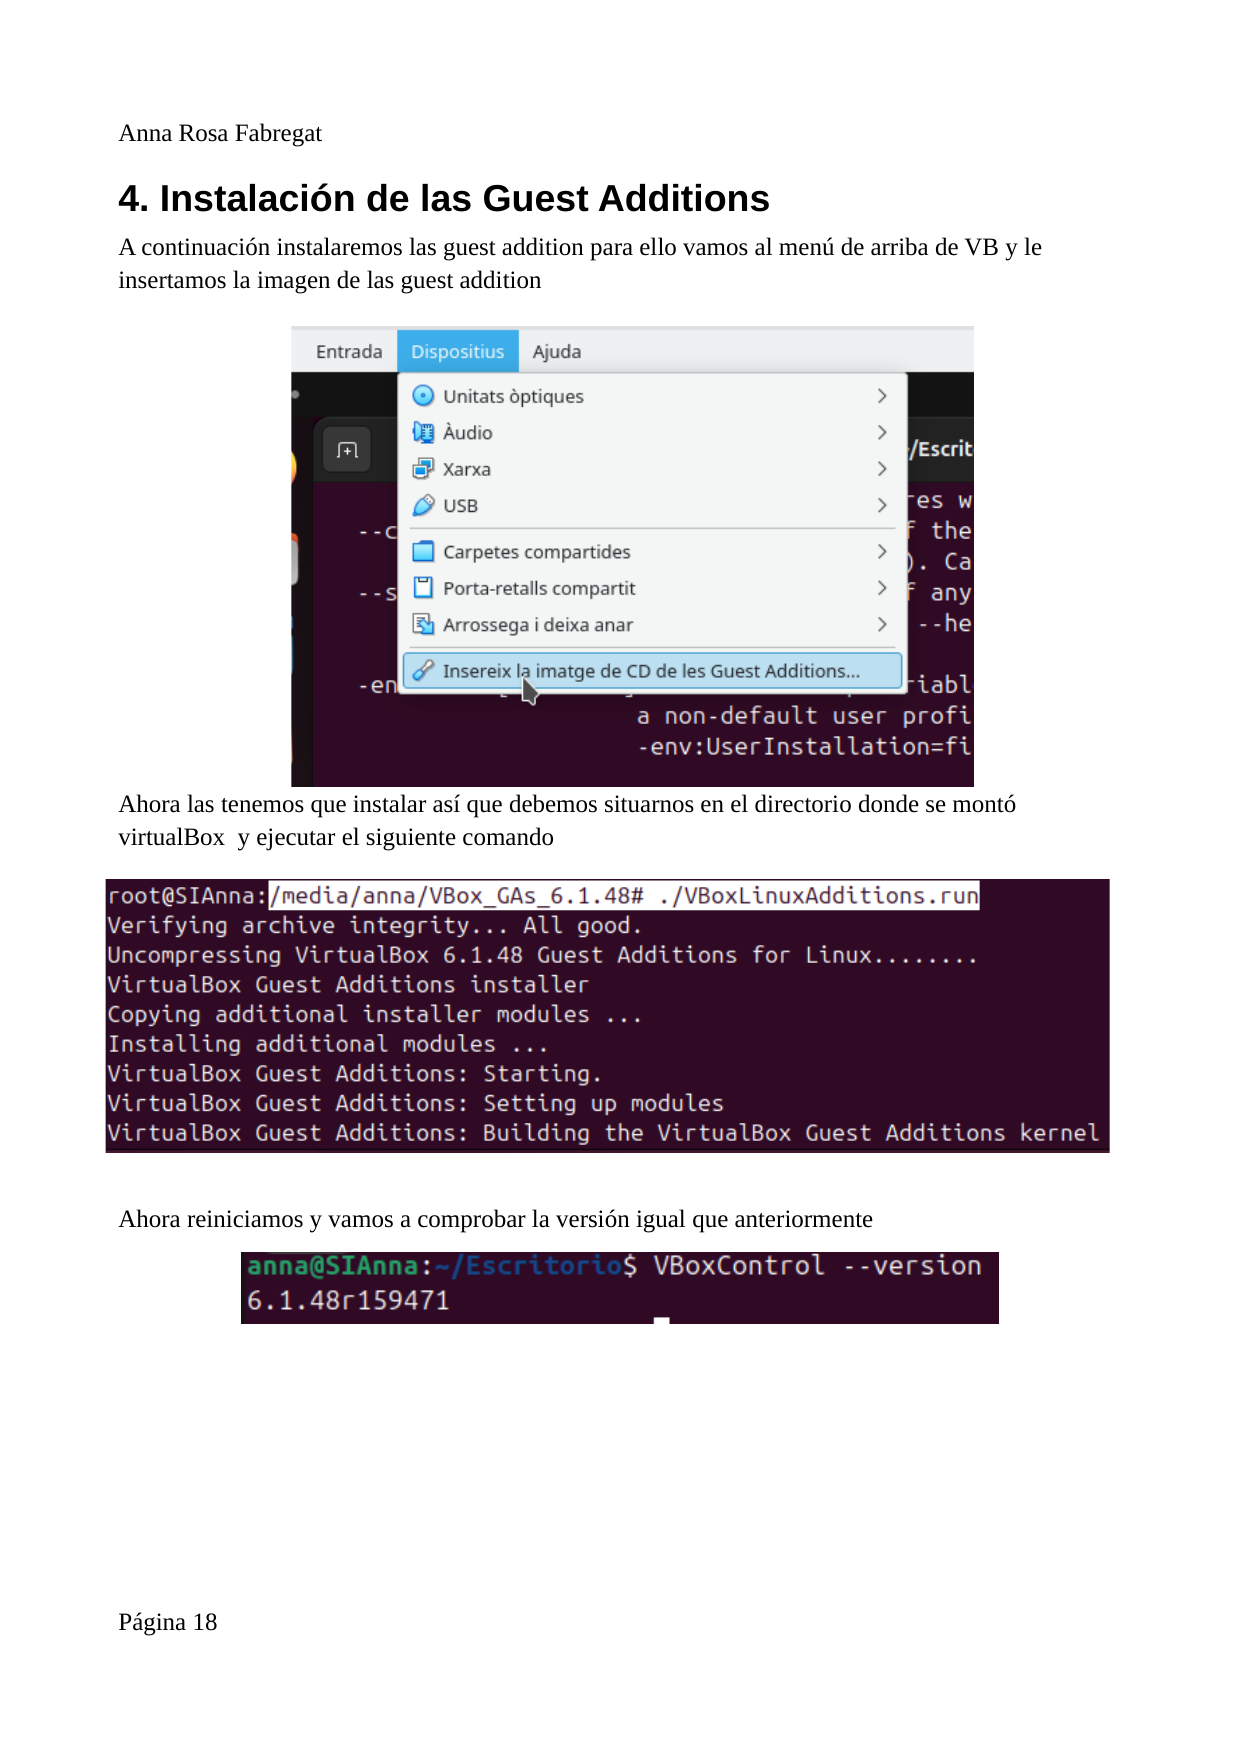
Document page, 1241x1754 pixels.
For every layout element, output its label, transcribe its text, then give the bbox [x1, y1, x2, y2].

picture [291, 326, 974, 787]
picture [105, 879, 1110, 1153]
text Ahora reiniciamos y vamos a comprobar la versión igual que anteriormente [118, 1204, 1122, 1233]
picture [241, 1252, 999, 1324]
text A continuación instalaremos las guest addition para ello vamos al menú de arriba de VB y le insertamos la imagen de las guest addition [118, 232, 1122, 294]
text Ahora las tenemos que instalar así que debemos situarnos en el directorio donde se montó virtualBox y ejecutar el siguiente comando [118, 789, 1122, 850]
subtitle 4. Instalación de las Guest Additions [118, 176, 1122, 219]
